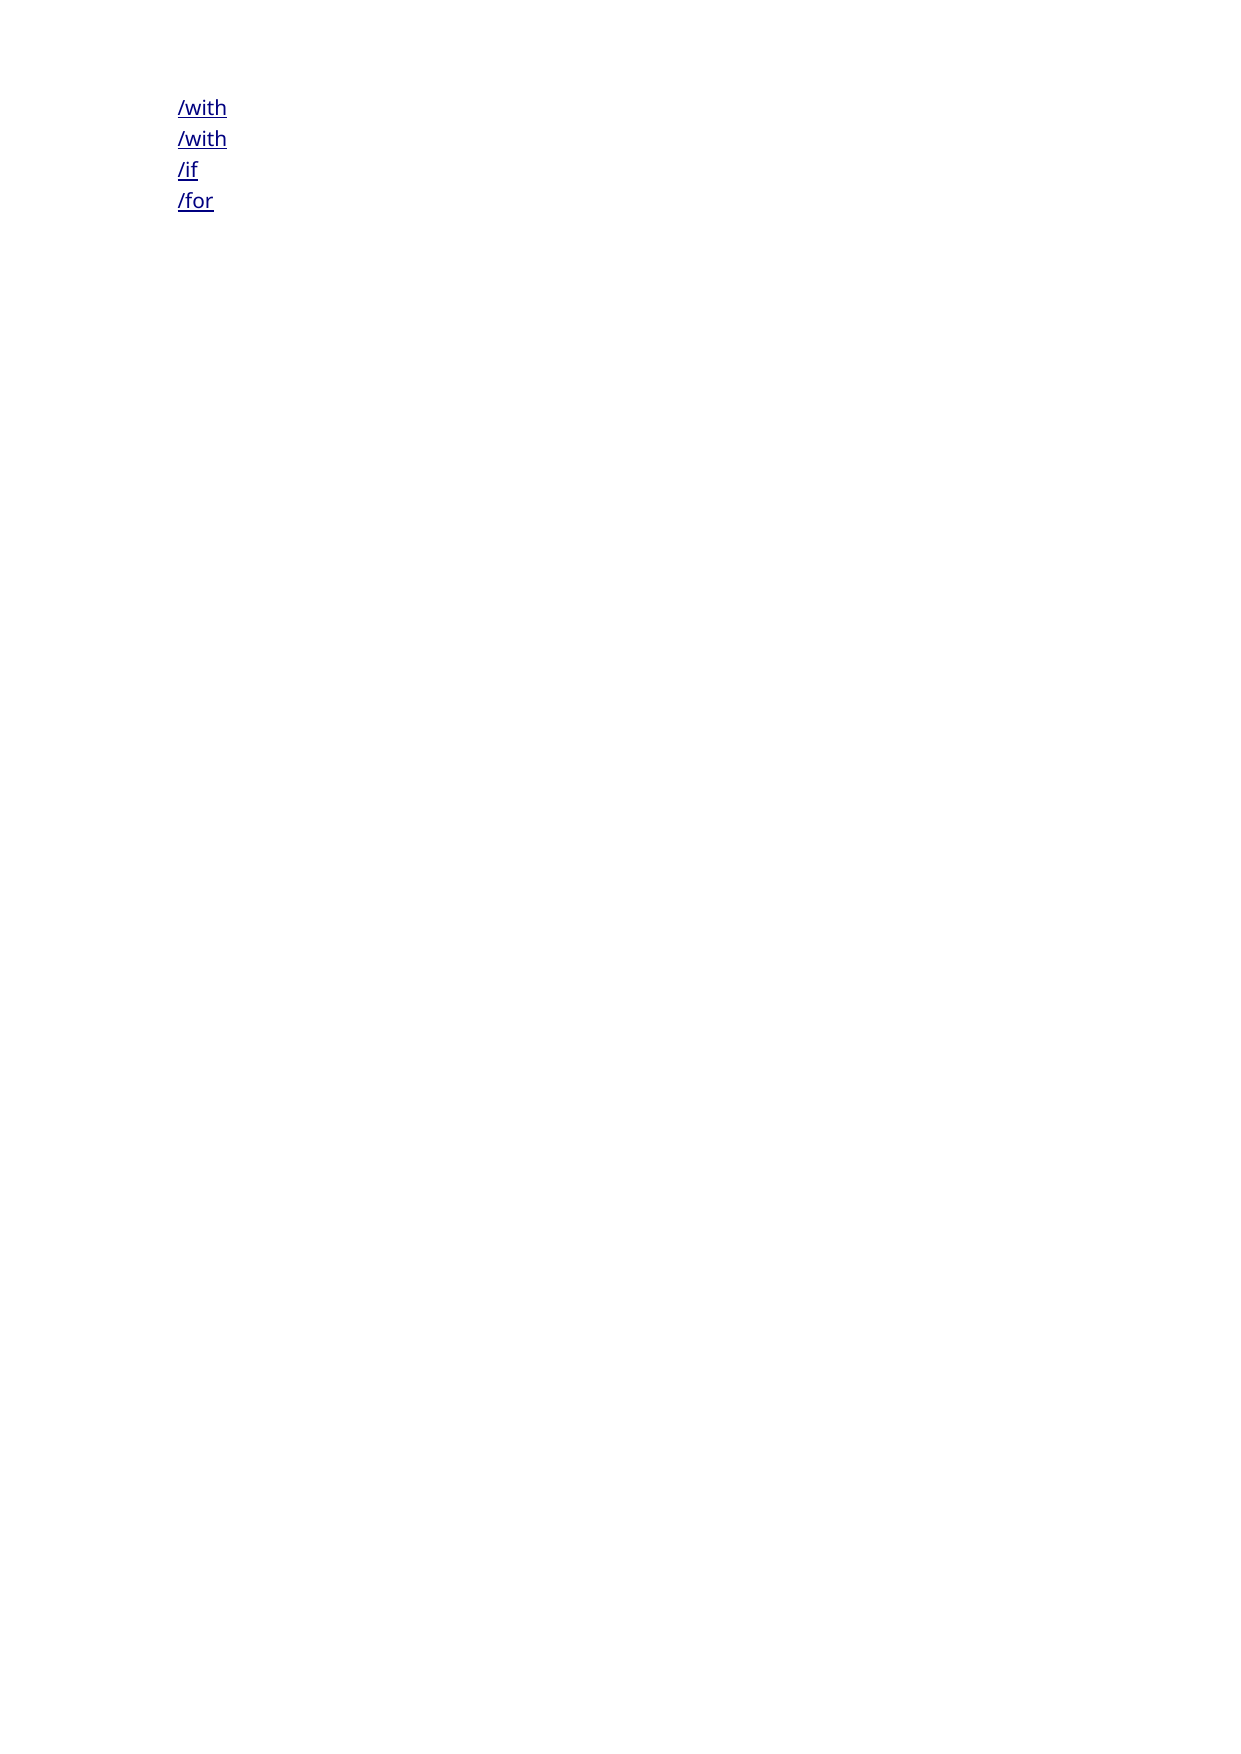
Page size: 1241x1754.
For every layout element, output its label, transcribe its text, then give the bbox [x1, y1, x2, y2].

text /with [177, 124, 1181, 152]
text /with [177, 93, 1181, 121]
text /if [177, 155, 1181, 183]
text /for [177, 186, 1181, 214]
